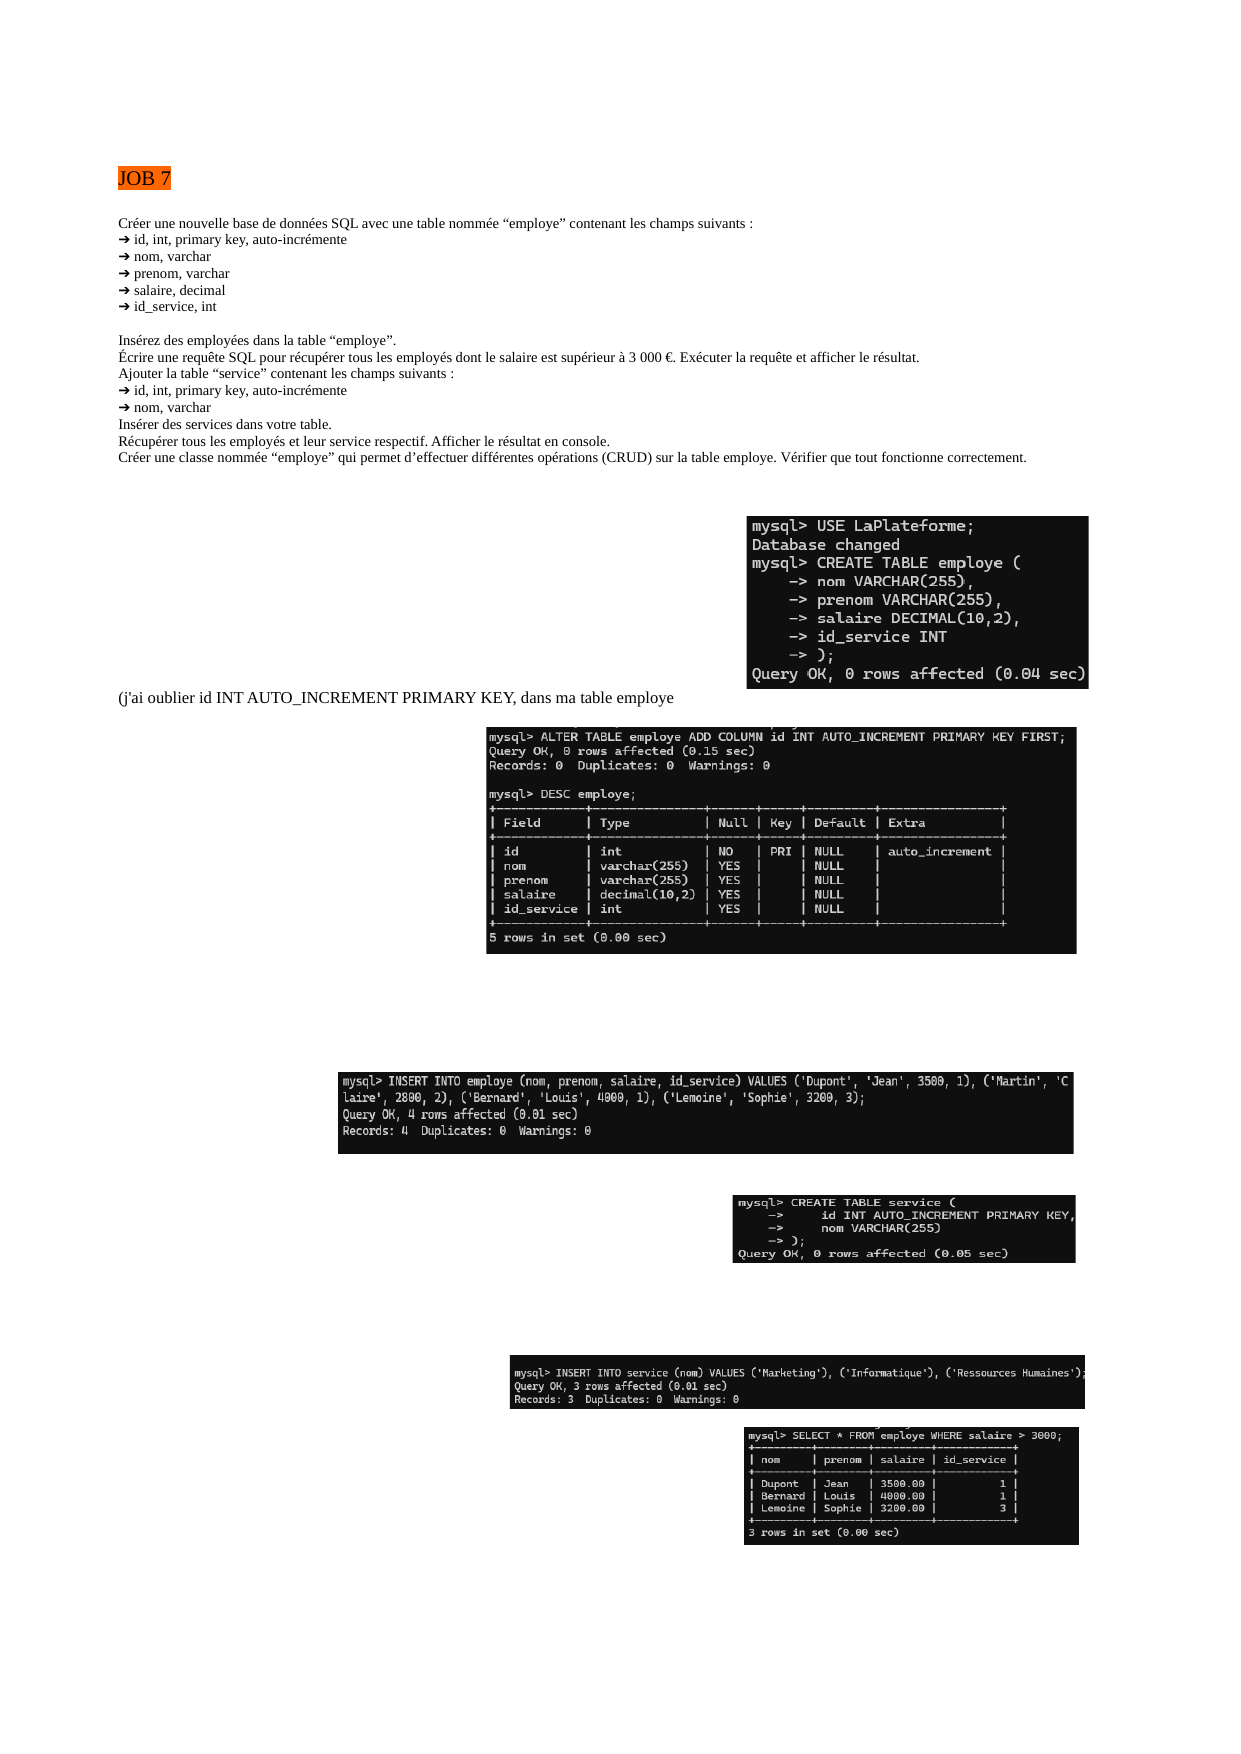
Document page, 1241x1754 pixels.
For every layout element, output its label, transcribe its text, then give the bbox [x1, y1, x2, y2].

text Créer une nouvelle base de données SQL avec une table nommée “employe” contenant les champs suivants : ➔ id, int, primary key, auto-incrémente ➔ nom, varchar ➔ prenom, varchar ➔ salaire, decimal ➔ id_service, int Insérez des employées dans la table “employe”. Écrire une requête SQL pour récupérer tous les employés dont le salaire est supérieur à 3 000 €. Exécuter la requête et afficher le résultat. Ajouter la table “service” contenant les champs suivants : ➔ id, int, primary key, auto-incrémente ➔ nom, varchar Insérer des services dans votre table. Récupérer tous les employés et leur service respectif. Afficher le résultat en console. Créer une classe nommée “employe” qui permet d’effectuer différentes opérations (CRUD) sur la table employe. Vérifier que tout fonctionne correctement. [118, 214, 1122, 466]
picture [509, 1355, 1085, 1409]
text (j'ai oublier id INT AUTO_INCREMENT PRIMARY KEY, dans ma table employe [118, 514, 1122, 707]
picture [338, 1072, 1074, 1154]
picture [746, 516, 1089, 689]
picture [744, 1427, 1079, 1545]
picture [486, 727, 1077, 954]
text JOB 7 [118, 166, 1122, 190]
picture [732, 1195, 1076, 1263]
